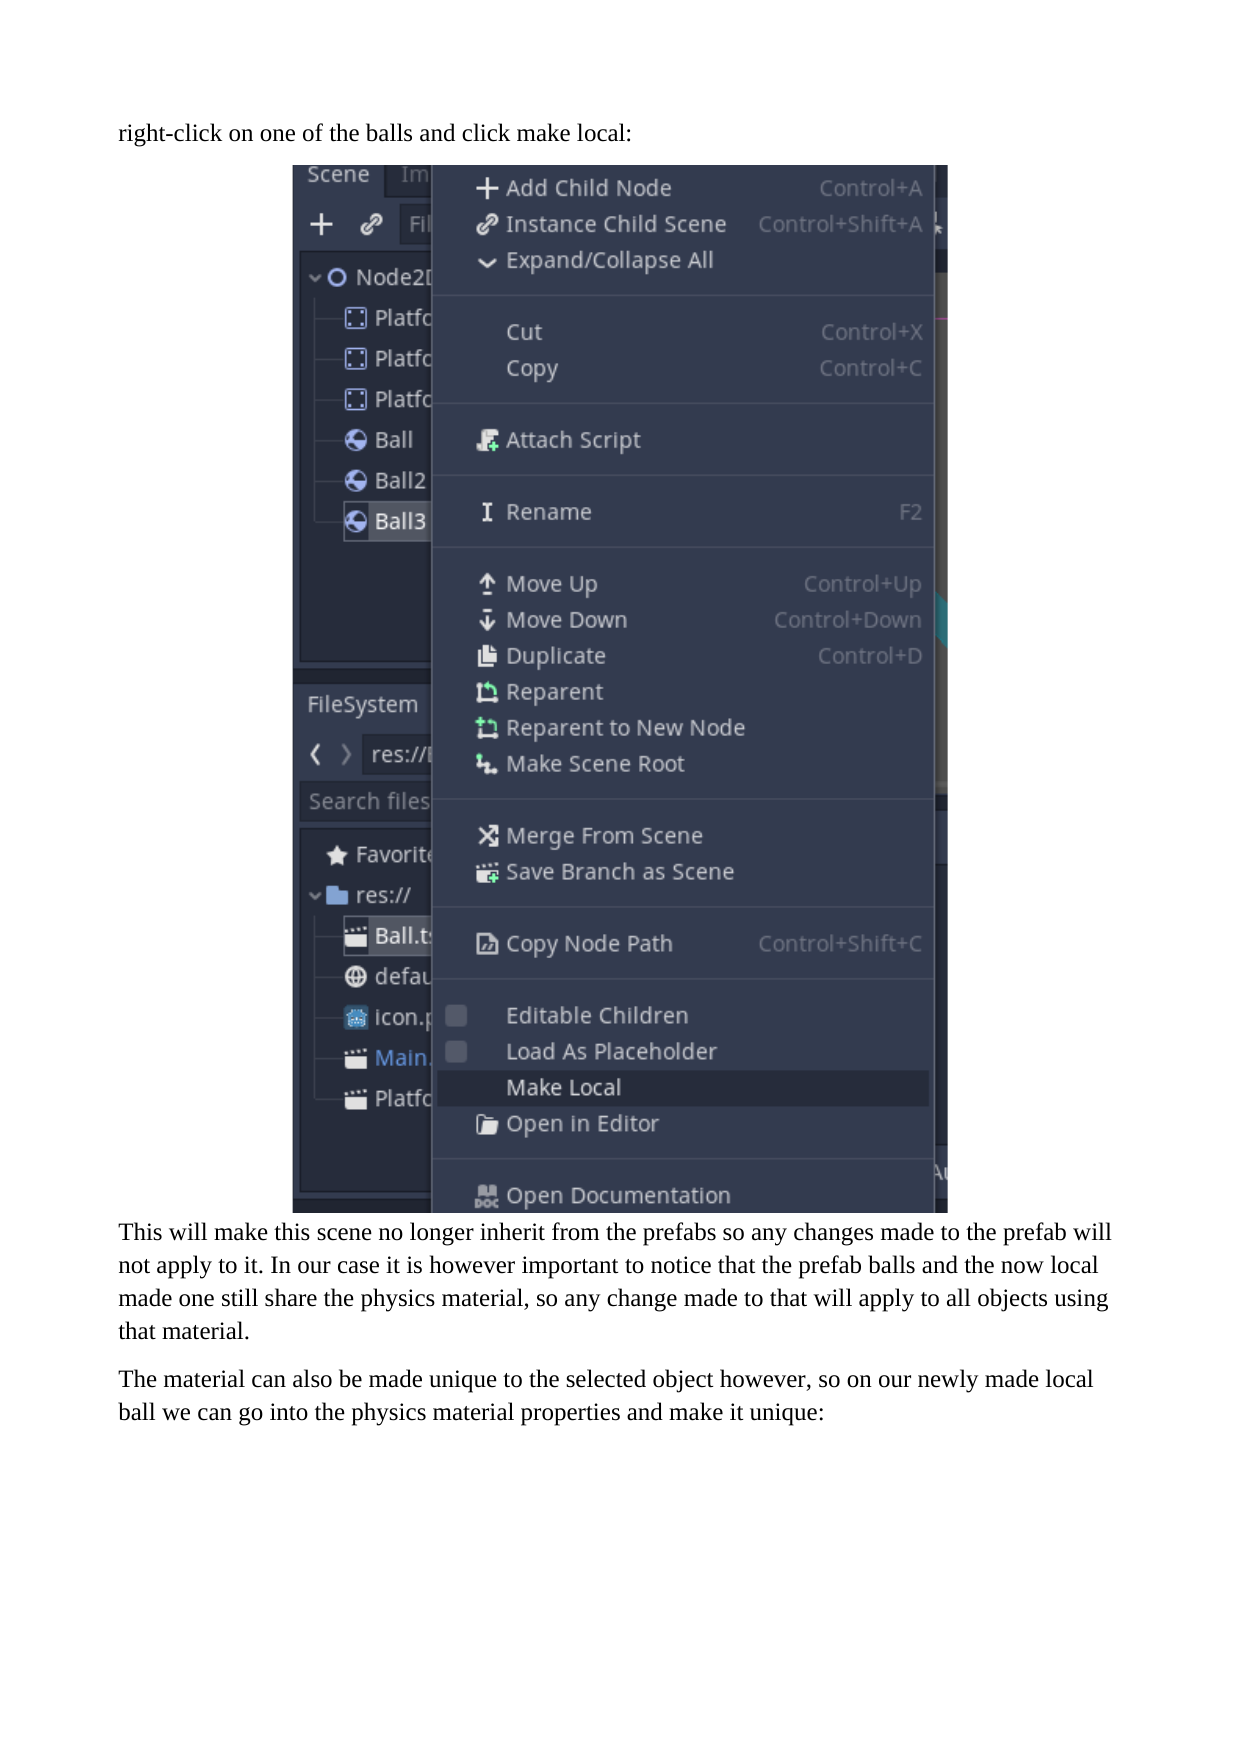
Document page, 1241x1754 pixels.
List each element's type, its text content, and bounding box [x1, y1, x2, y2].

text This will make this scene no longer inherit from the prefabs so any changes made to the prefab will not apply to it. In our case it is however important to notice that the prefab balls and the now local made one still share the physics material, so any change made to that will apply to all objects using that material. [118, 1146, 1122, 1345]
picture [292, 165, 948, 1213]
text The material can also be made unique to the selected object however, so on our newly made local ball we can go into the physics material properties and make it unique: [118, 1364, 1122, 1425]
text right-click on one of the balls and click make local: [118, 118, 1122, 147]
